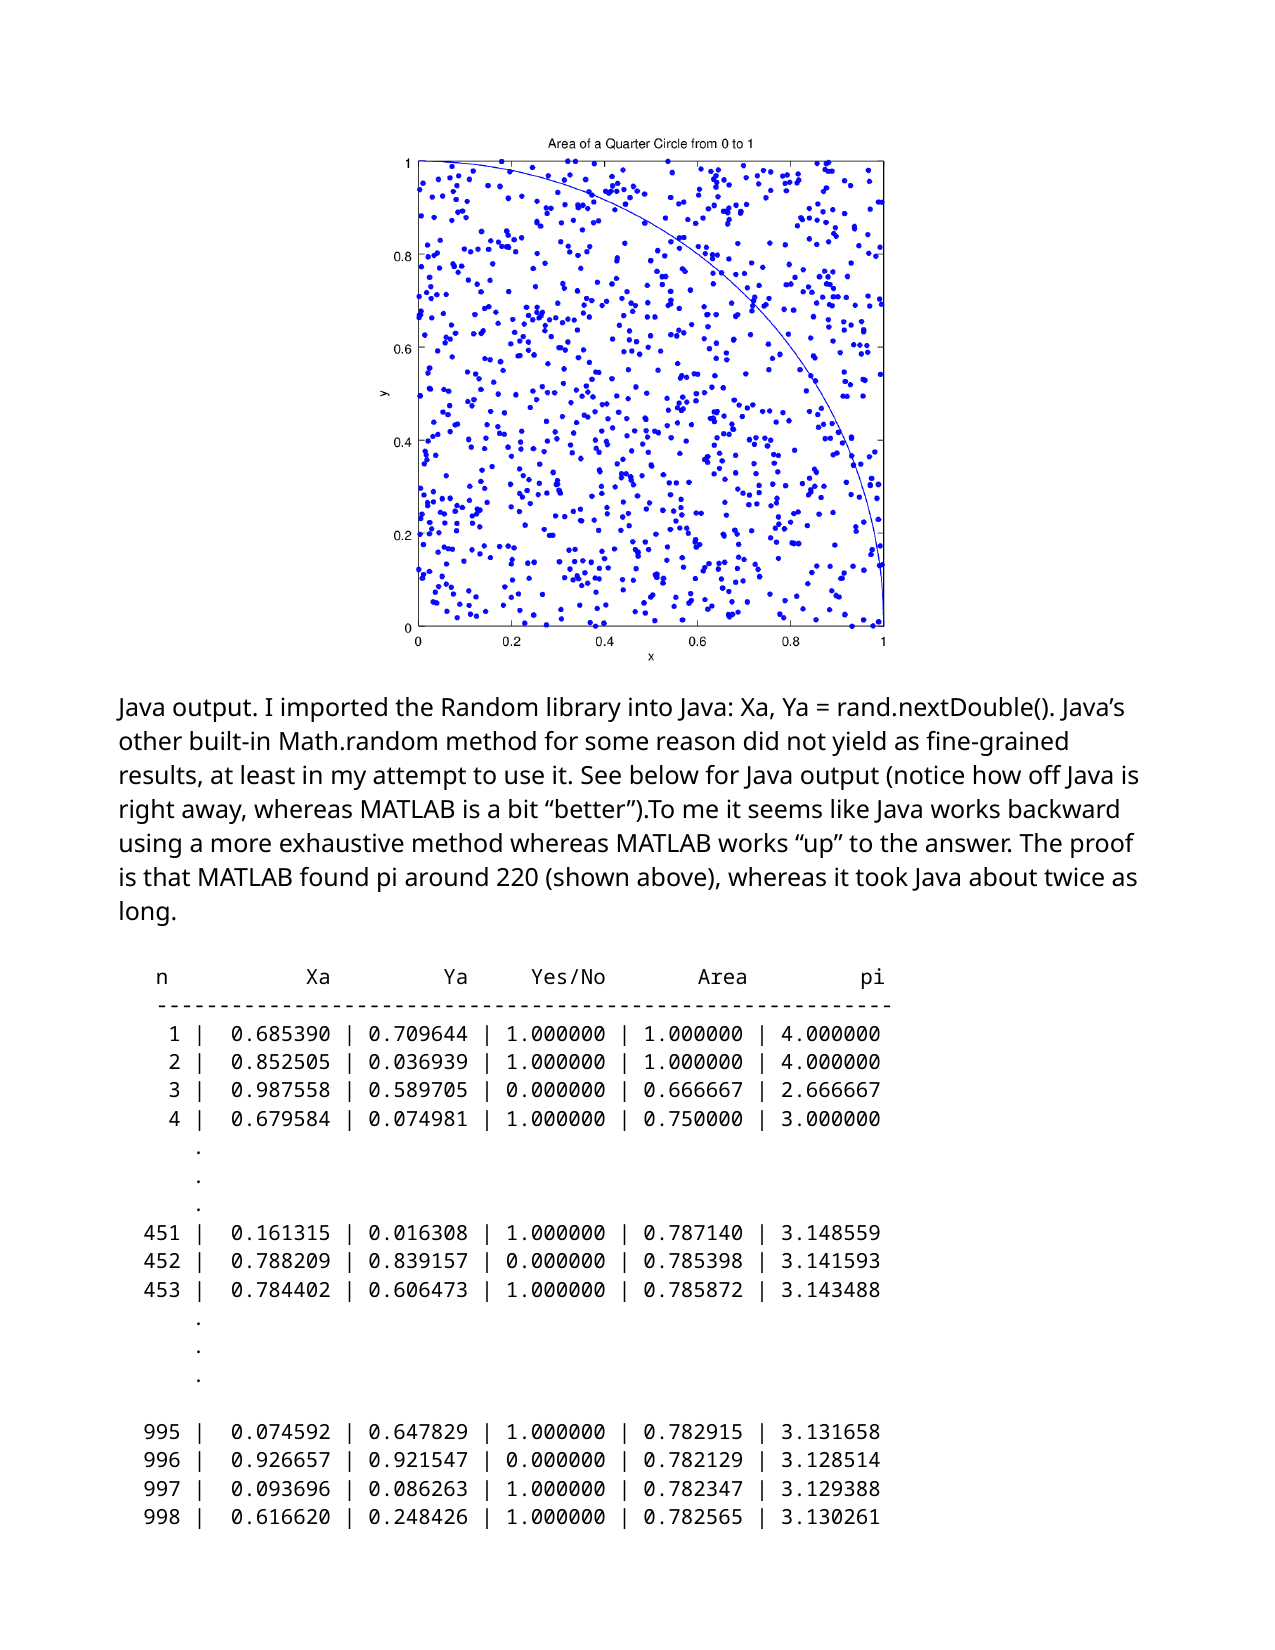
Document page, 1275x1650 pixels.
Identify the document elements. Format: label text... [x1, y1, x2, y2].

text 4 | 0.679584 | 0.074981 | 1.000000 | 0.750000 | 3.000000 [118, 1104, 1157, 1132]
text 996 | 0.926657 | 0.921547 | 0.000000 | 0.782129 | 3.128514 [118, 1445, 1157, 1474]
text . [118, 1360, 1157, 1388]
text . [118, 1132, 1157, 1161]
text ----------------------------------------------------------- [118, 990, 1157, 1019]
text . [118, 1332, 1157, 1360]
text 998 | 0.616620 | 0.248426 | 1.000000 | 0.782565 | 3.130261 [118, 1502, 1157, 1531]
text . [118, 1161, 1157, 1189]
text . [118, 1303, 1157, 1332]
text n Xa Ya Yes/No Area pi [118, 962, 1157, 990]
text 452 | 0.788209 | 0.839157 | 0.000000 | 0.785398 | 3.141593 [118, 1246, 1157, 1275]
text 2 | 0.852505 | 0.036939 | 1.000000 | 1.000000 | 4.000000 [118, 1047, 1157, 1076]
text Java output. I imported the Random library into Java: Xa, Ya = rand.nextDouble(). Java’s other built-in Math.random method for some reason did not yield as fine-grained results, at least in my attempt to use it. See below for Java output (notice how off Java is right away, whereas MATLAB is a bit “better”).To me it seems like Java works backward using a more exhaustive method whereas MATLAB works “up” to the answer. The proof is that MATLAB found pi around 220 (shown above), whereas it took Java about twice as long. [118, 118, 1157, 928]
text 451 | 0.161315 | 0.016308 | 1.000000 | 0.787140 | 3.148559 [118, 1218, 1157, 1246]
text 1 | 0.685390 | 0.709644 | 1.000000 | 1.000000 | 4.000000 [118, 1019, 1157, 1047]
text 3 | 0.987558 | 0.589705 | 0.000000 | 0.666667 | 2.666667 [118, 1076, 1157, 1104]
text 995 | 0.074592 | 0.647829 | 1.000000 | 0.782915 | 3.131658 [118, 1417, 1157, 1445]
text . [118, 1189, 1157, 1218]
text 453 | 0.784402 | 0.606473 | 1.000000 | 0.785872 | 3.143488 [118, 1275, 1157, 1303]
text 997 | 0.093696 | 0.086263 | 1.000000 | 0.782347 | 3.129388 [118, 1474, 1157, 1502]
picture [257, 118, 1018, 690]
